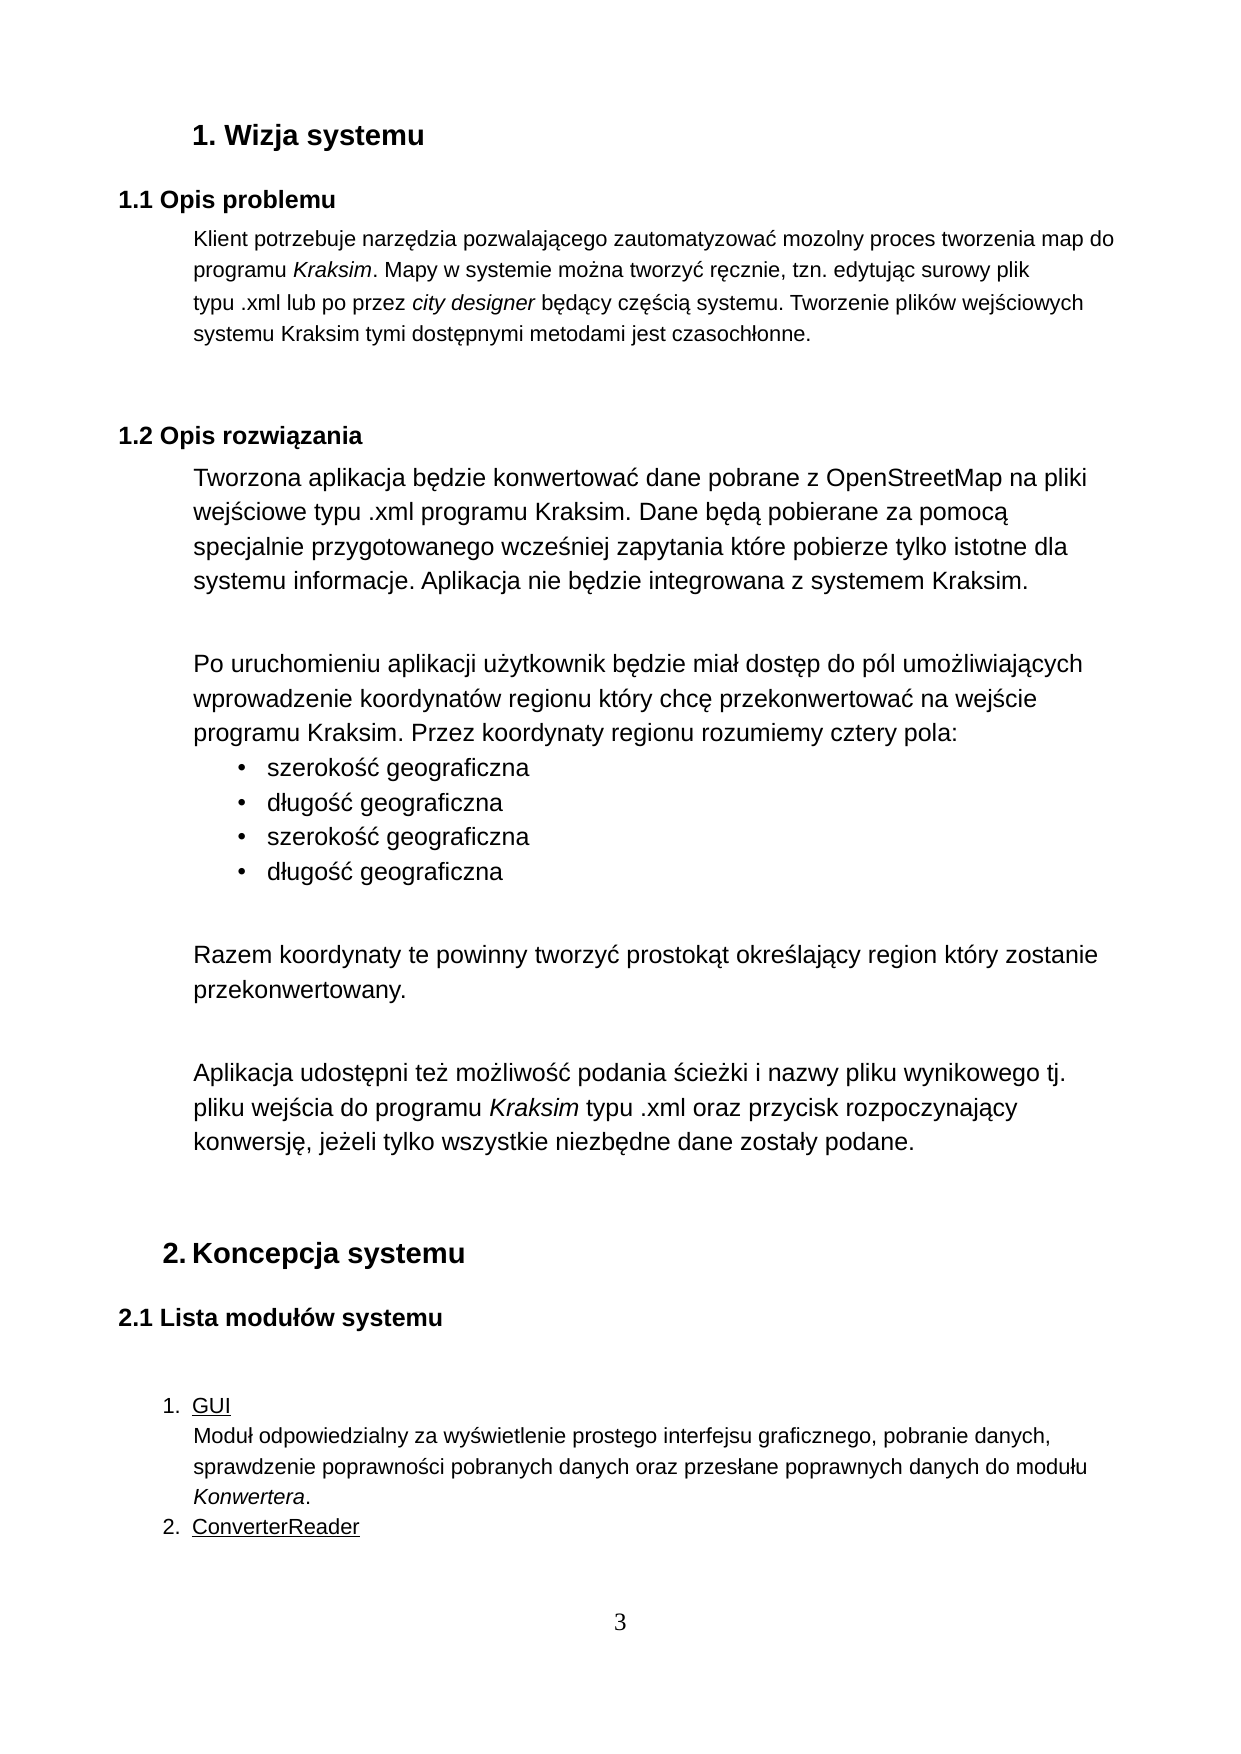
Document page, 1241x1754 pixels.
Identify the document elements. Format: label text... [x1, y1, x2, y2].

list szerokość geograficzna [237, 753, 1122, 782]
list szerokość geograficzna [237, 822, 1122, 851]
list długość geograficzna [237, 787, 1122, 816]
subtitle 2.1 Lista modułów systemu [118, 1303, 1122, 1332]
text Klient potrzebuje narzędzia pozwalającego zautomatyzować mozolny proces tworzenia map do programu Kraksim. Mapy w systemie można tworzyć ręcznie, tzn. edytując surowy plik typu .xml lub po przez city designer będący częścią systemu. Tworzenie plików wejściowych systemu Kraksim tymi dostępnymi metodami jest czasochłonne. [193, 226, 1122, 346]
text Aplikacja udostępni też możliwość podania ścieżki i nazwy pliku wynikowego tj. pliku wejścia do programu Kraksim typu .xml oraz przycisk rozpoczynający konwersję, jeżeli tylko wszystkie niezbędne dane zostały podane. [193, 1058, 1122, 1156]
text Razem koordynaty te powinny tworzyć prostokąt określający region który zostanie przekonwertowany. [193, 940, 1122, 1003]
subtitle 1.2 Opis rozwiązania [118, 421, 1122, 450]
subtitle Koncepcja systemu [162, 1236, 1122, 1269]
text Tworzona aplikacja będzie konwertować dane pobrane z OpenStreetMap na pliki wejściowe typu .xml programu Kraksim. Dane będą pobierane za pomocą specjalnie przygotowanego wcześniej zapytania które pobierze tylko istotne dla systemu informacje. Aplikacja nie będzie integrowana z systemem Kraksim. [193, 462, 1122, 595]
subtitle 1. Wizja systemu [162, 118, 1122, 152]
subtitle 1.1 Opis problemu [118, 185, 1122, 214]
text Moduł odpowiedzialny za wyświetlenie prostego interfejsu graficznego, pobranie danych, sprawdzenie poprawności pobranych danych oraz przesłane poprawnych danych do modułu Konwertera. [193, 1423, 1122, 1509]
list długość geograficzna [237, 857, 1122, 886]
text Po uruchomieniu aplikacji użytkownik będzie miał dostęp do pól umożliwiających wprowadzenie koordynatów regionu który chcę przekonwertować na wejście programu Kraksim. Przez koordynaty regionu rozumiemy cztery pola: [193, 649, 1122, 747]
list GUI [162, 1393, 1122, 1418]
list ConverterReader [162, 1514, 1122, 1539]
